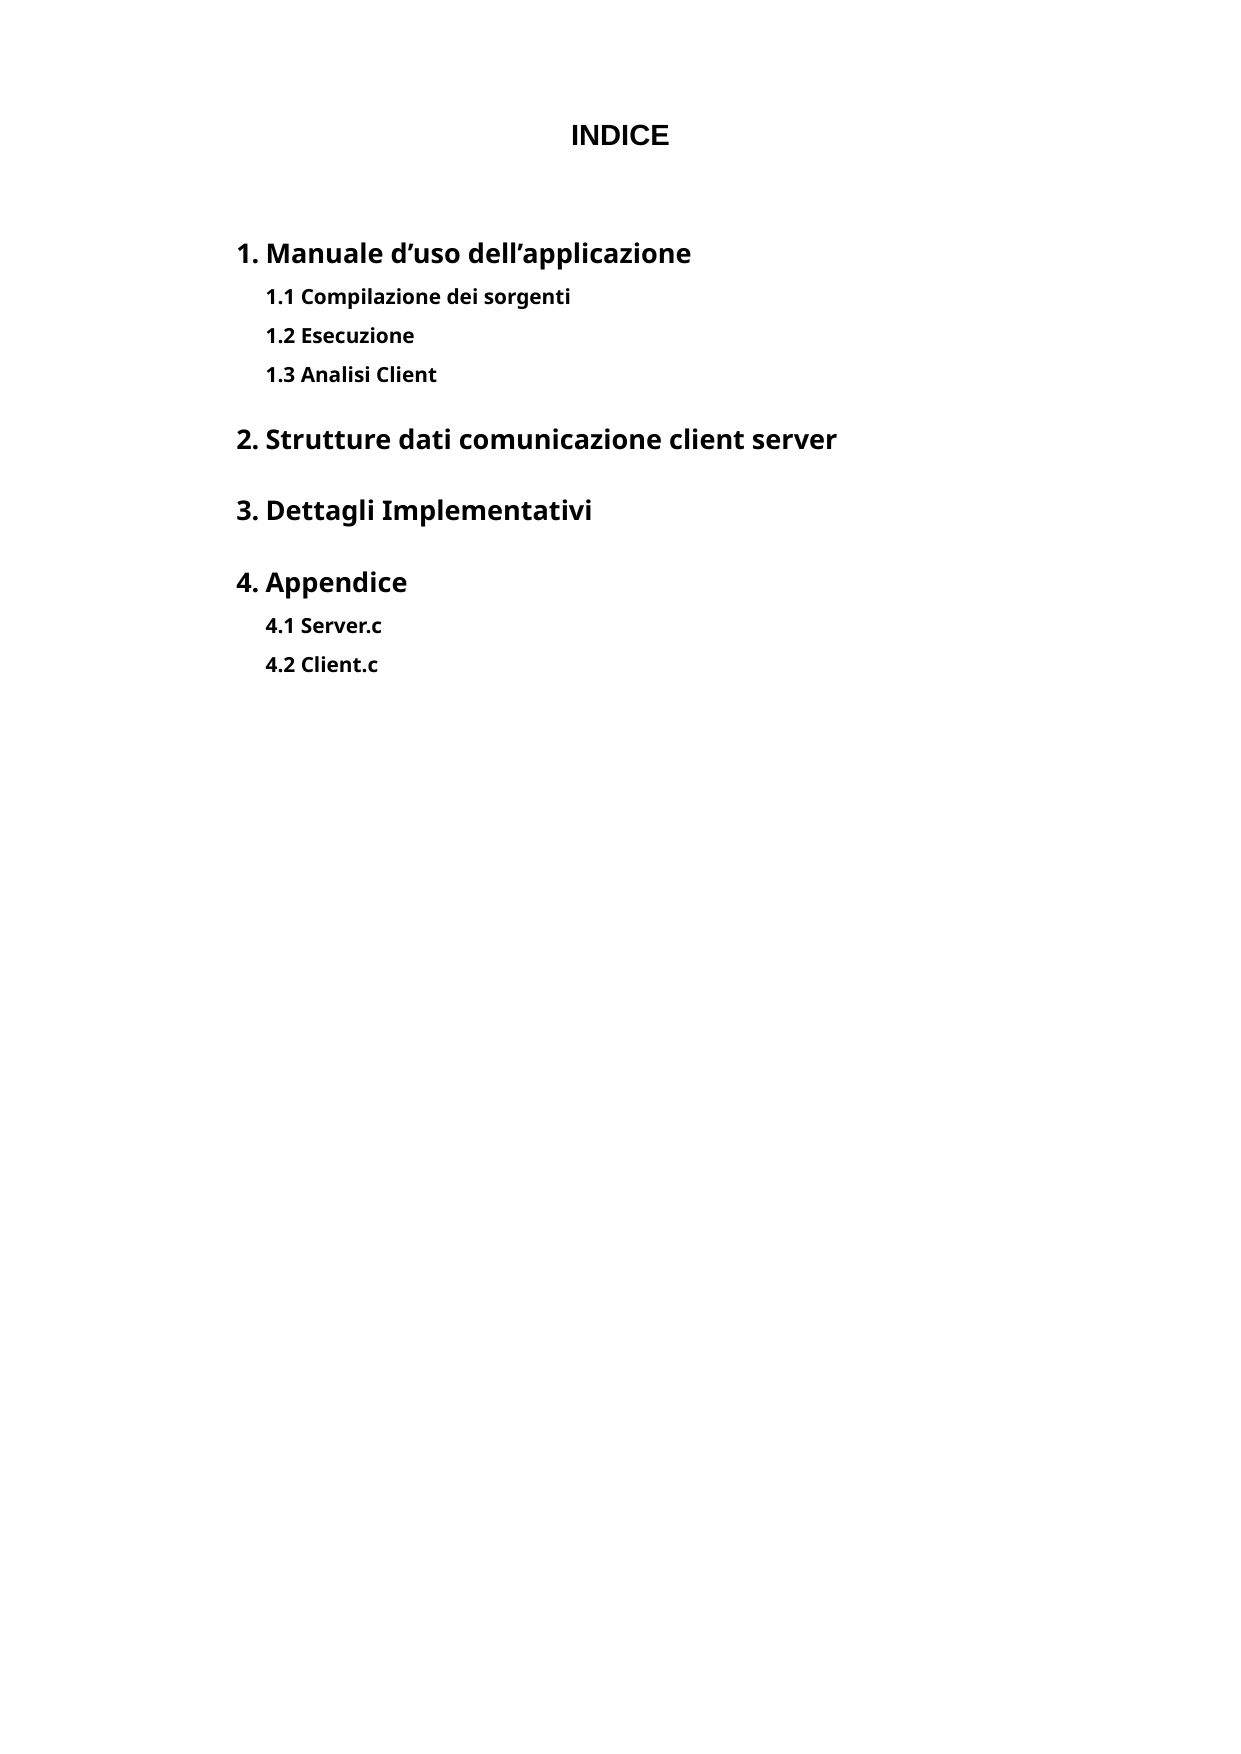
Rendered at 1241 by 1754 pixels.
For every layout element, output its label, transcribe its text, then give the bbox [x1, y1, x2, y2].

subtitle Appendice 4.1 Server.c 4.2 Client.c [236, 563, 1122, 679]
subtitle Strutture dati comunicazione client server [236, 420, 1122, 457]
subtitle Manuale d’uso dell’applicazione 1.1 Compilazione dei sorgenti 1.2 Esecuzione 1.3 Analisi Client [236, 234, 1122, 389]
text INDICE [118, 118, 1122, 152]
subtitle Dettagli Implementativi [236, 492, 1122, 529]
